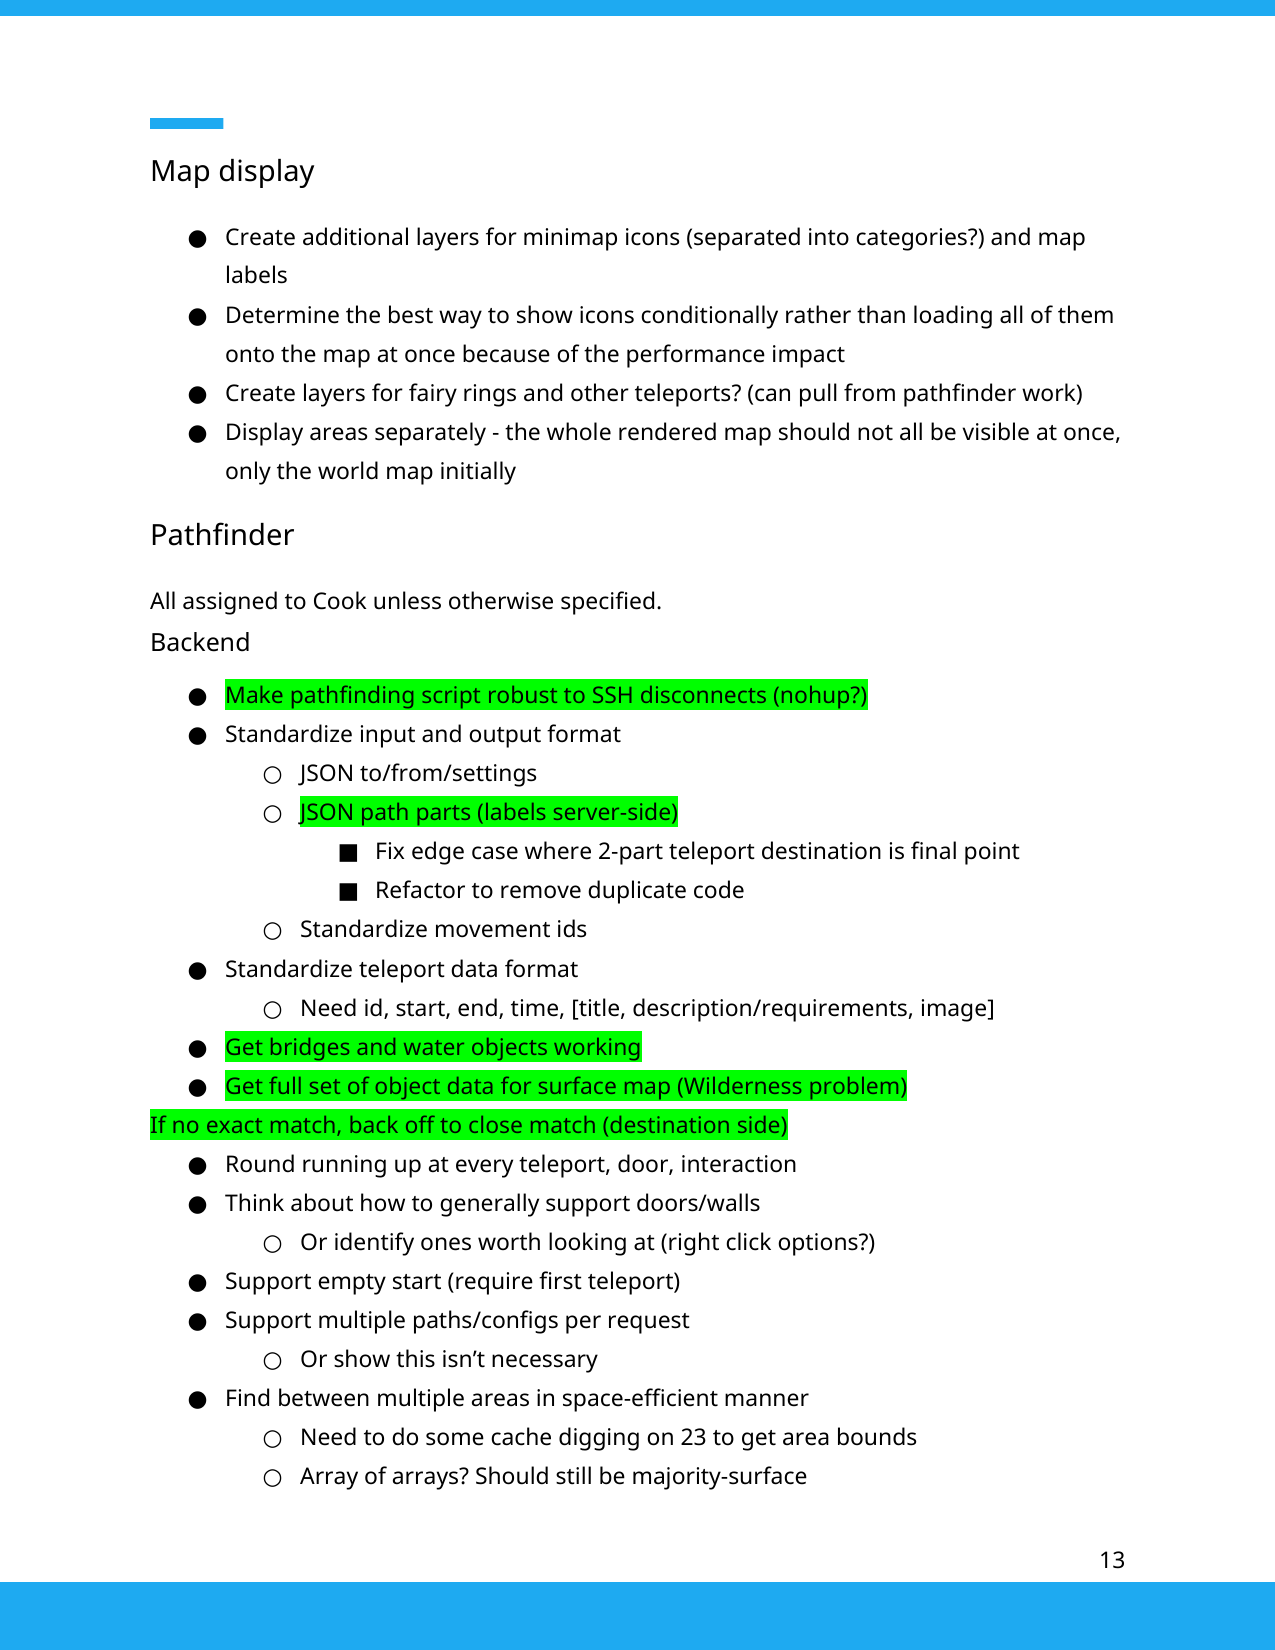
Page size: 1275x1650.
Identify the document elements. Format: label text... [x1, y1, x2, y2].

subtitle Pathfinder [150, 515, 1125, 554]
list Standardize input and output format [187, 718, 1125, 749]
list Standardize movement ids [262, 913, 1125, 945]
picture [0, 1582, 1275, 1650]
list Or show this isn’t necessary [262, 1343, 1125, 1374]
list Find between multiple areas in space-efficient manner [187, 1382, 1125, 1413]
list Refactor to remove duplicate code [337, 874, 1125, 906]
list Standardize teleport data format [187, 952, 1125, 984]
list Need to do some cache digging on 23 to get area bounds [262, 1421, 1125, 1452]
list Determine the best way to show icons conditionally rather than loading all of them onto the map at once because of the performance impact [187, 298, 1125, 369]
list Support multiple paths/configs per request [187, 1304, 1125, 1335]
list Create layers for fairy rings and other teleports? (can pull from pathfinder work) [187, 377, 1125, 408]
list Create additional layers for minimap icons (separated into categories?) and map labels [187, 220, 1125, 291]
list Display areas separately - the whole rendered map should not all be visible at once, only the world map initially [187, 416, 1125, 486]
list JSON to/from/settings [262, 757, 1125, 788]
list Get bridges and water objects working [187, 1031, 1125, 1062]
picture [0, 0, 1275, 16]
list Array of arrays? Should still be majority-surface [262, 1460, 1125, 1492]
list Support empty start (require first teleport) [187, 1265, 1125, 1296]
subtitle Map display [150, 150, 1125, 190]
list Think about how to generally support doors/walls [187, 1187, 1125, 1218]
subtitle Backend [150, 624, 1125, 658]
list Round running up at every teleport, door, interaction [187, 1148, 1125, 1179]
picture [150, 118, 224, 129]
list Or identify ones worth looking at (right click options?) [262, 1226, 1125, 1257]
list Fix edge case where 2-part teleport destination is final point [337, 835, 1125, 867]
list Make pathfinding script robust to SSH disconnects (nohup?) [187, 679, 1125, 710]
text If no exact match, back off to close match (destination side) [150, 1109, 1125, 1140]
text All assigned to Cook unless otherwise specified. [150, 585, 1125, 616]
list Need id, start, end, time, [title, description/requirements, image] [262, 992, 1125, 1023]
list JSON path parts (labels server-side) [262, 796, 1125, 827]
list Get full set of object data for surface map (Wilderness problem) [187, 1070, 1125, 1101]
